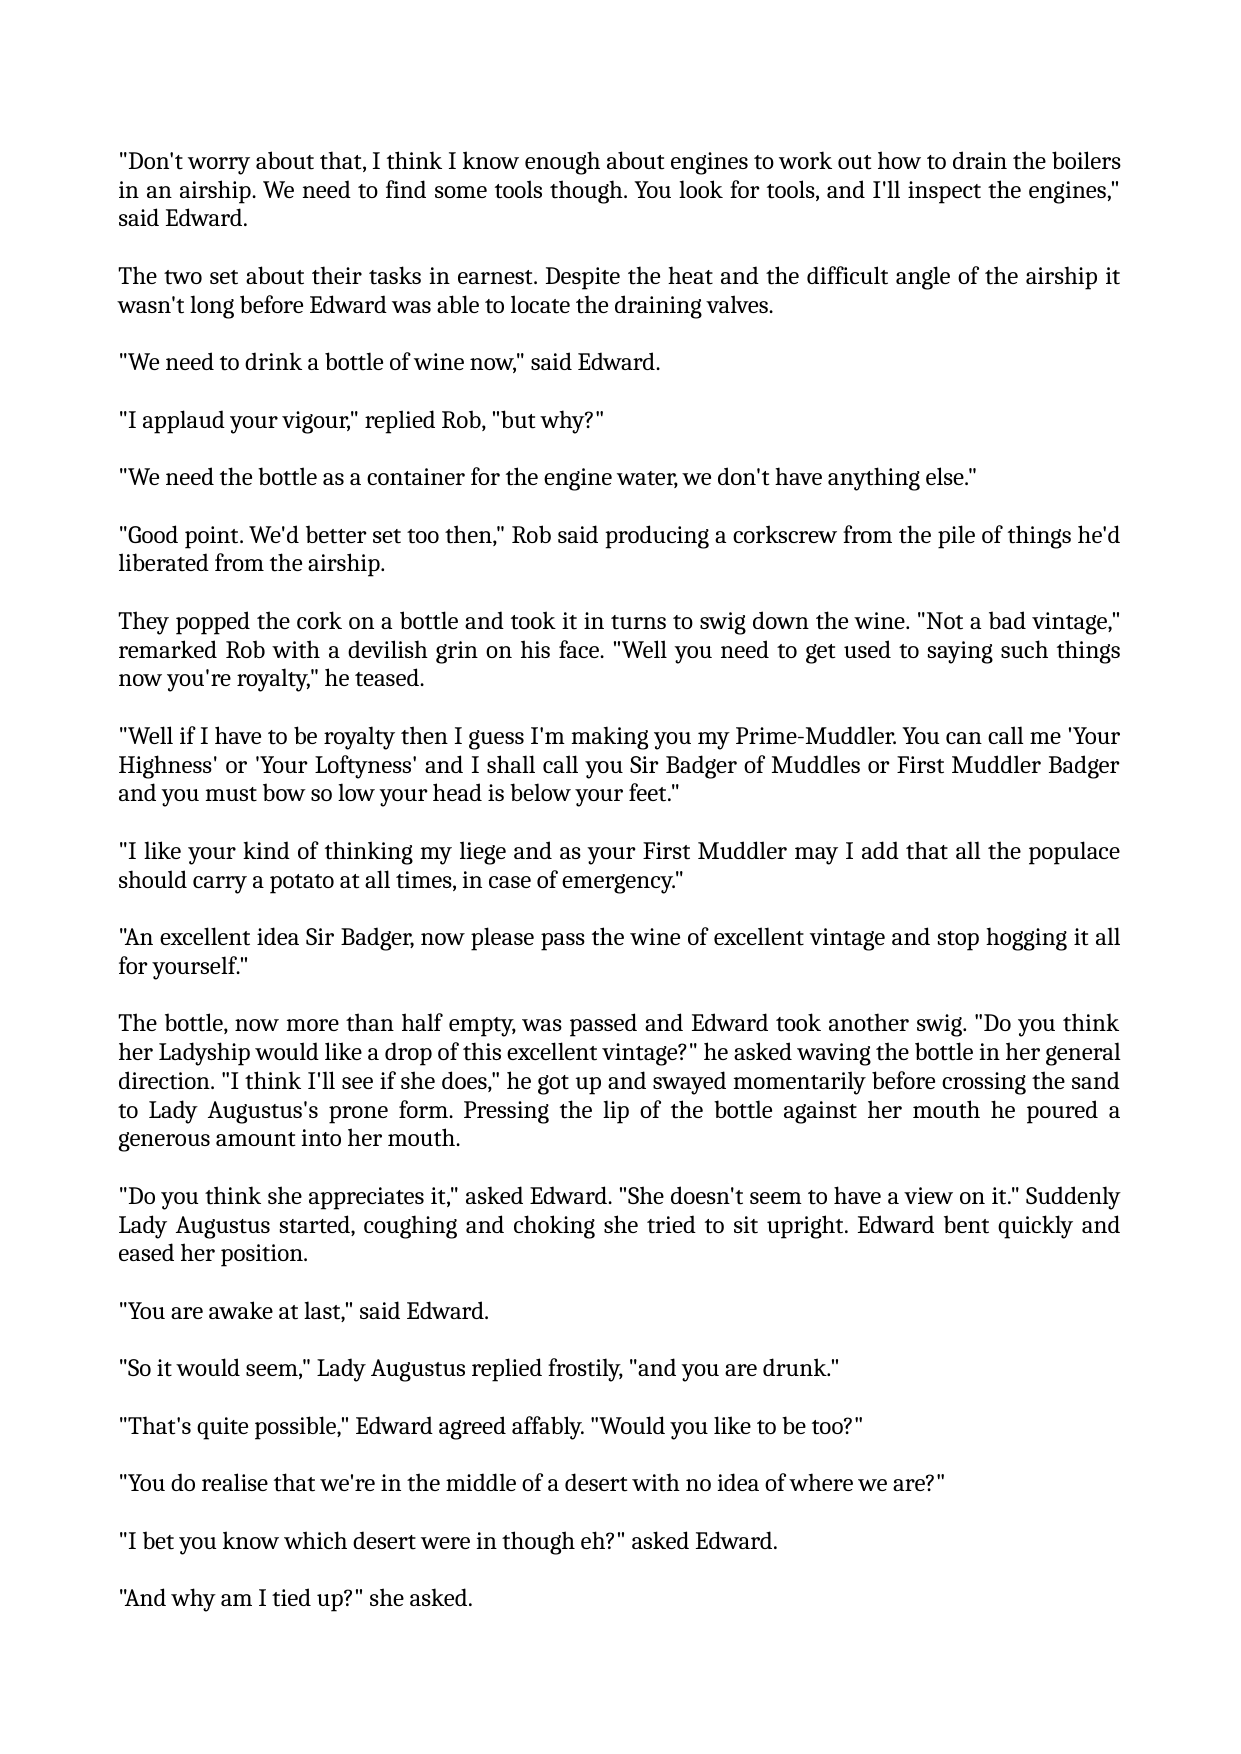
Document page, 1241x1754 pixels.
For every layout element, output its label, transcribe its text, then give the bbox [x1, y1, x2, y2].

text "I applaud your vigour," replied Rob, "but why?" [118, 406, 1122, 434]
text "We need to drink a bottle of wine now," said Edward. [118, 348, 1122, 377]
text "Good point. We'd better set too then," Rob said producing a corkscrew from the pile of things he'd liberated from the airship. [118, 521, 1122, 578]
text "And why am I tied up?" she asked. [118, 1584, 1122, 1613]
text They popped the cork on a bottle and took it in turns to swig down the wine. "Not a bad vintage," remarked Rob with a devilish grin on his face. "Well you need to get used to saying such things now you're royalty," he teased. [118, 607, 1122, 693]
text "You are awake at last," said Edward. [118, 1297, 1122, 1326]
text "Well if I have to be royalty then I guess I'm making you my Prime-Muddler. You can call me 'Your Highness' or 'Your Loftyness' and I shall call you Sir Badger of Muddles or First Muddler Badger and you must bow so low your head is below your feet." [118, 722, 1122, 808]
text "I bet you know which desert were in though eh?" asked Edward. [118, 1527, 1122, 1556]
text "I like your kind of thinking my liege and as your First Muddler may I add that all the populace should carry a potato at all times, in case of emergency." [118, 837, 1122, 894]
text "Do you think she appreciates it," asked Edward. "She doesn't seem to have a view on it." Suddenly Lady Augustus started, coughing and choking she tried to sit upright. Edward bent quickly and eased her position. [118, 1182, 1122, 1268]
text "Don't worry about that, I think I know enough about engines to work out how to drain the boilers in an airship. We need to find some tools though. You look for tools, and I'll inspect the engines," said Edward. [118, 147, 1122, 233]
text "An excellent idea Sir Badger, now please pass the wine of excellent vintage and stop hogging it all for yourself." [118, 923, 1122, 981]
text "That's quite possible," Edward agreed affably. "Would you like to be too?" [118, 1412, 1122, 1441]
text "You do realise that we're in the middle of a desert with no idea of where we are?" [118, 1469, 1122, 1498]
text "We need the bottle as a container for the engine water, we don't have anything else." [118, 463, 1122, 492]
text "So it would seem," Lady Augustus replied frostily, "and you are drunk." [118, 1354, 1122, 1383]
text The bottle, now more than half empty, was passed and Edward took another swig. "Do you think her Ladyship would like a drop of this excellent vintage?" he asked waving the bottle in her general direction. "I think I'll see if she does," he got up and swayed momentarily before crossing the sand to Lady Augustus's prone form. Pressing the lip of the bottle against her mouth he poured a generous amount into her mouth. [118, 1009, 1122, 1153]
text The two set about their tasks in earnest. Despite the heat and the difficult angle of the airship it wasn't long before Edward was able to locate the draining valves. [118, 262, 1122, 319]
